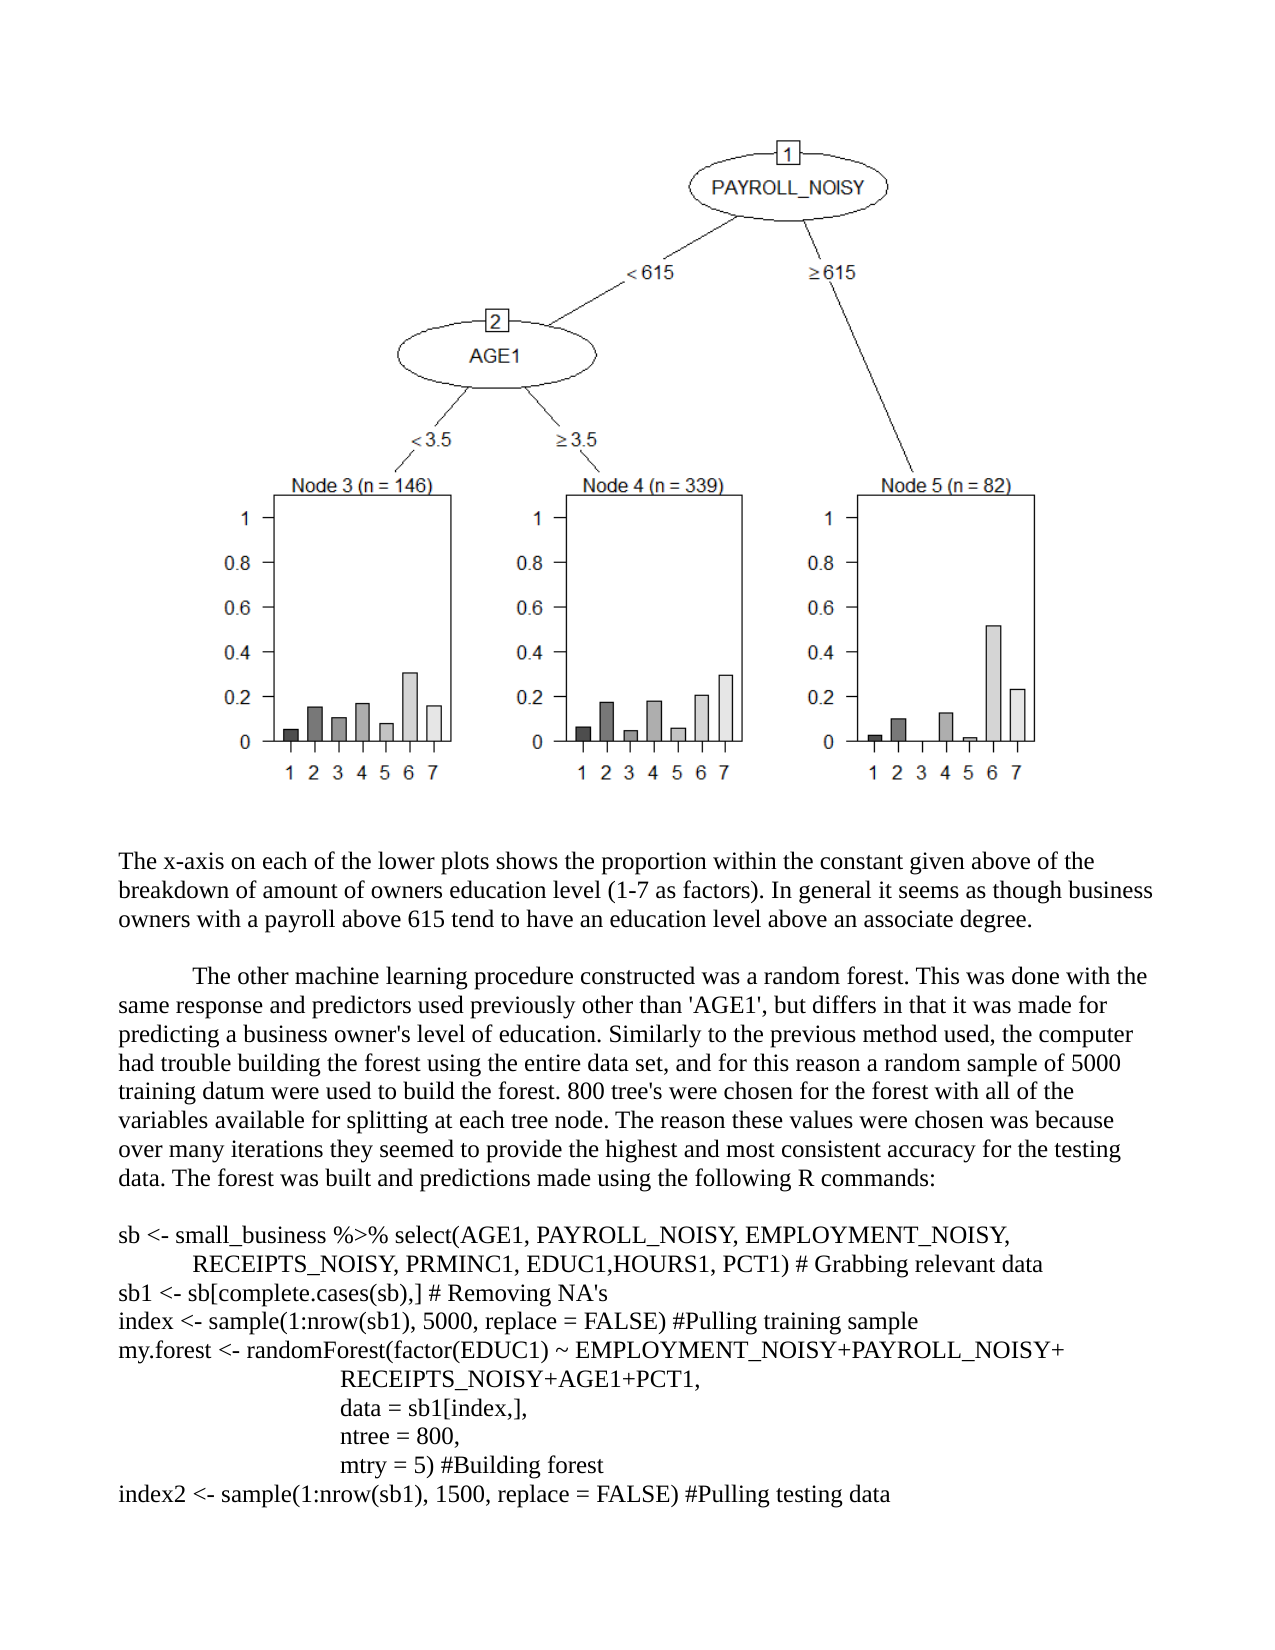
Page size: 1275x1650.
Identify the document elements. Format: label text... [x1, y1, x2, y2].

text index <- sample(1:nrow(sb1), 5000, replace = FALSE) #Pulling training sample [118, 1306, 1157, 1335]
text ntree = 800, [118, 1421, 1157, 1450]
text data = sb1[index,], [118, 1393, 1157, 1421]
text mtry = 5) #Building forest [118, 1450, 1157, 1479]
text sb1 <- sb[complete.cases(sb),] # Removing NA's [118, 1278, 1157, 1306]
text The x-axis on each of the lower plots shows the proportion within the constant given above of the breakdown of amount of owners education level (1-7 as factors). In general it seems as though business owners with a payroll above 615 tend to have an education level above an associate degree. [118, 846, 1157, 933]
text The other machine learning procedure constructed was a random forest. This was done with the same response and predictors used previously other than 'AGE1', but differs in that it was made for predicting a business owner's level of education. Similarly to the previous method used, the computer had trouble building the forest using the entire data set, and for this reason a random sample of 5000 training datum were used to build the forest. 800 tree's were chosen for the forest with all of the variables available for splitting at each tree node. The reason these values were chosen was because over many iterations they seemed to provide the highest and most consistent accuracy for the testing data. The forest was built and predictions made using the following R commands: [118, 961, 1157, 1191]
text RECEIPTS_NOISY+AGE1+PCT1, [118, 1364, 1157, 1393]
text sb <- small_business %>% select(AGE1, PAYROLL_NOISY, EMPLOYMENT_NOISY, RECEIPTS_NOISY, PRMINC1, EDUC1,HOURS1, PCT1) # Grabbing relevant data [118, 1220, 1157, 1278]
picture [211, 118, 1064, 789]
text my.forest <- randomForest(factor(EDUC1) ~ EMPLOYMENT_NOISY+PAYROLL_NOISY+ [118, 1335, 1157, 1364]
text index2 <- sample(1:nrow(sb1), 1500, replace = FALSE) #Pulling testing data [118, 1479, 1157, 1508]
